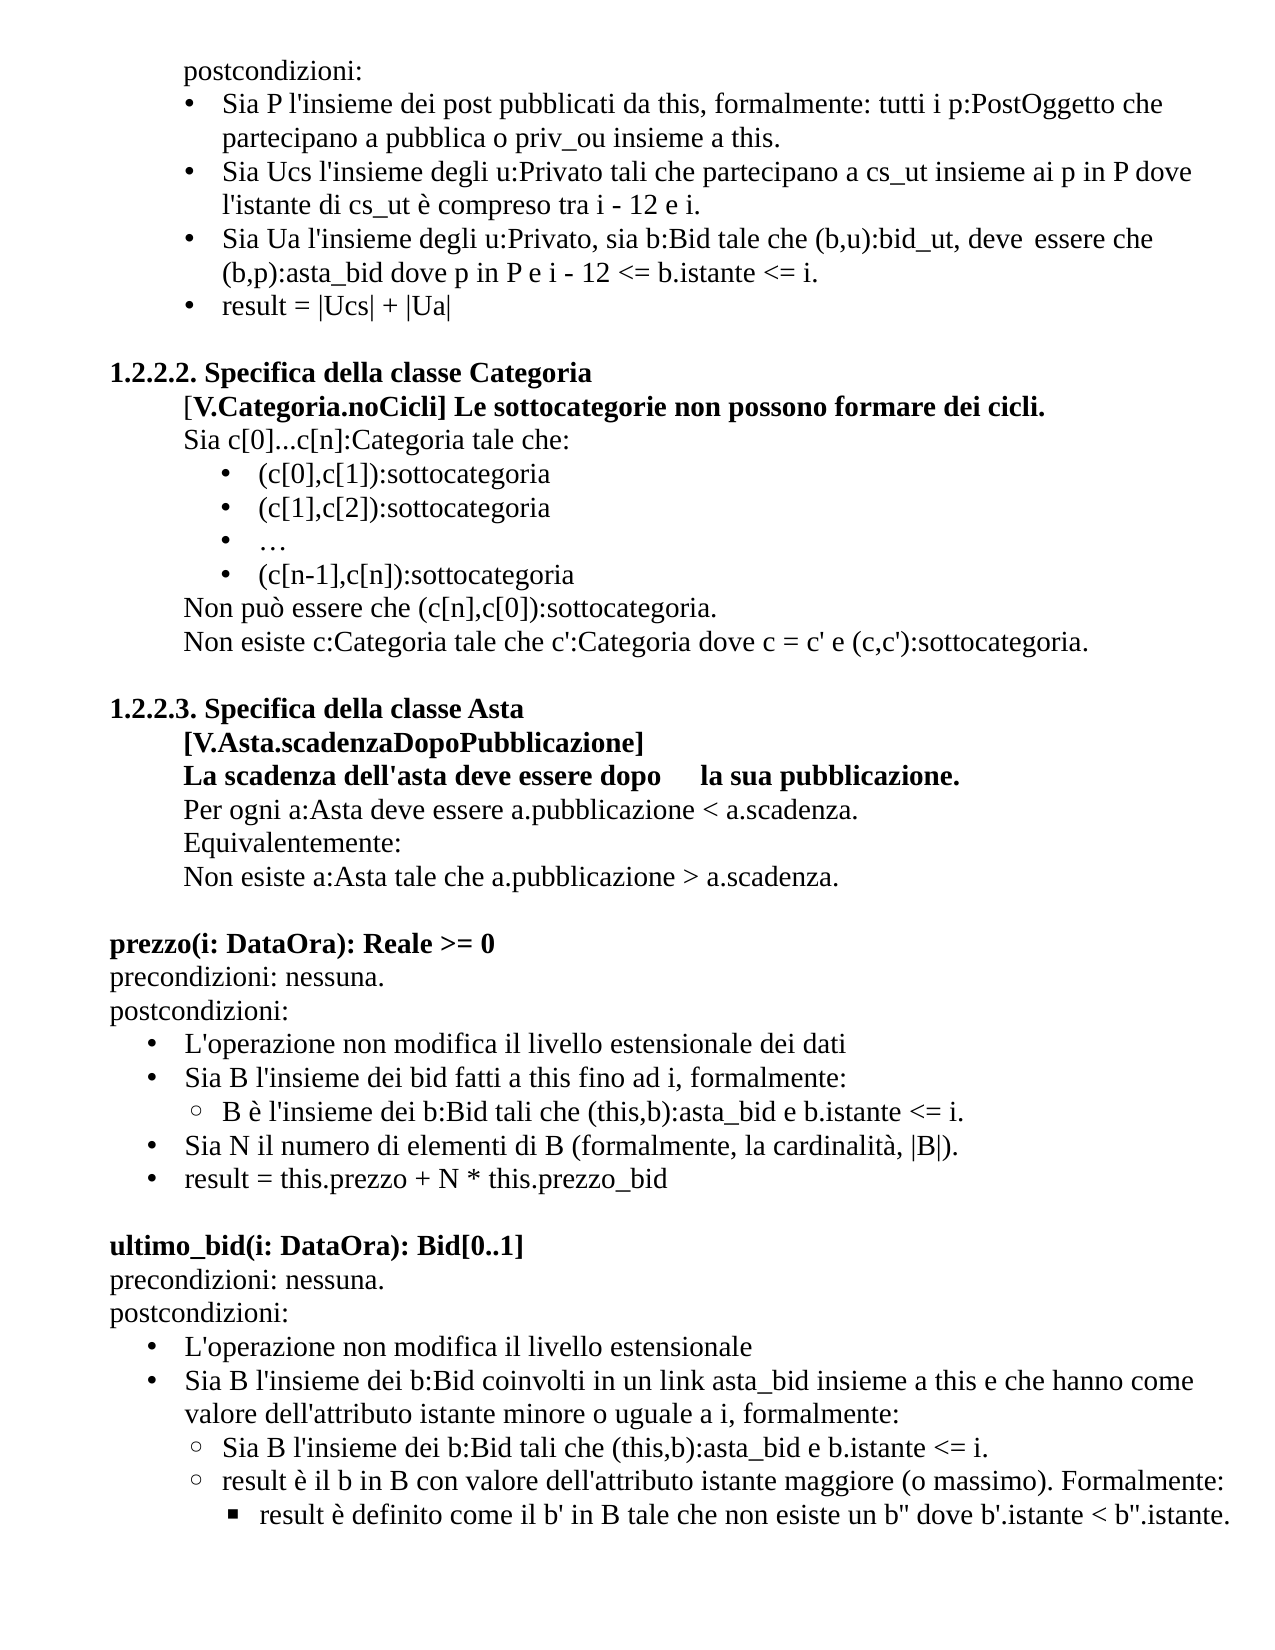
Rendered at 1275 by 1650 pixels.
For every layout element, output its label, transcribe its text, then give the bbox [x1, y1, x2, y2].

text [V.Asta.scadenzaDopoPubblicazione] [35, 725, 1239, 758]
list result è definito come il b' in B tale che non esiste un b'' dove b'.istante < b''.istante. [222, 1497, 1239, 1531]
text Non può essere che (c[n],c[0]):sottocategoria. [35, 591, 1239, 624]
text Sia c[0]...c[n]:Categoria tale che: [35, 422, 1239, 456]
list (c[0],c[1]):sottocategoria [221, 456, 1239, 490]
text prezzo(i: DataOra): Reale >= 0 [35, 926, 1239, 959]
list Sia B l'insieme dei b:Bid coinvolti in un link asta_bid insieme a this e che hanno come valore dell'attributo istante minore o uguale a i, formalmente: [147, 1363, 1239, 1430]
text 1.2.2.3. Specifica della classe Asta [35, 691, 1239, 725]
text ultimo_bid(i: DataOra): Bid[0..1] [35, 1228, 1239, 1262]
text postcondizioni: [35, 53, 1239, 87]
text [V.Categoria.noCicli] Le sottocategorie non possono formare dei cicli. [35, 389, 1239, 422]
list L'operazione non modifica il livello estensionale dei dati [147, 1027, 1239, 1060]
list Sia N il numero di elementi di B (formalmente, la cardinalità, |B|). [147, 1128, 1239, 1161]
list result = |Ucs| + |Ua| [184, 288, 1239, 322]
text precondizioni: nessuna. [35, 959, 1239, 993]
text Non esiste c:Categoria tale che c':Categoria dove c = c' e (c,c'):sottocategoria. [35, 624, 1239, 658]
list Sia B l'insieme dei b:Bid tali che (this,b):asta_bid e b.istante <= i. [184, 1430, 1239, 1463]
text La scadenza dell'asta deve essere dopo la sua pubblicazione. [35, 758, 1239, 792]
text Equivalentemente: [35, 825, 1239, 859]
list result è il b in B con valore dell'attributo istante maggiore (o massimo). Formalmente: [184, 1463, 1239, 1497]
list (c[n-1],c[n]):sottocategoria [221, 557, 1239, 591]
list result = this.prezzo + N * this.prezzo_bid [147, 1161, 1239, 1195]
list Sia Ua l'insieme degli u:Privato, sia b:Bid tale che (b,u):bid_ut, deve essere che (b,p):asta_bid dove p in P e i - 12 <= b.istante <= i. [184, 221, 1239, 288]
text 1.2.2.2. Specifica della classe Categoria [35, 355, 1239, 389]
list B è l'insieme dei b:Bid tali che (this,b):asta_bid e b.istante <= i. [184, 1094, 1239, 1128]
text precondizioni: nessuna. [35, 1262, 1239, 1296]
list Sia Ucs l'insieme degli u:Privato tali che partecipano a cs_ut insieme ai p in P dove l'istante di cs_ut è compreso tra i - 12 e i. [184, 154, 1239, 221]
text postcondizioni: [35, 1296, 1239, 1329]
text Non esiste a:Asta tale che a.pubblicazione > a.scadenza. [35, 859, 1239, 892]
list Sia B l'insieme dei bid fatti a this fino ad i, formalmente: [147, 1060, 1239, 1094]
list (c[1],c[2]):sottocategoria [221, 490, 1239, 523]
text Per ogni a:Asta deve essere a.pubblicazione < a.scadenza. [35, 792, 1239, 825]
list Sia P l'insieme dei post pubblicati da this, formalmente: tutti i p:PostOggetto che partecipano a pubblica o priv_ou insieme a this. [184, 87, 1239, 154]
text postcondizioni: [35, 993, 1239, 1027]
list … [221, 523, 1239, 557]
list L'operazione non modifica il livello estensionale [147, 1329, 1239, 1363]
